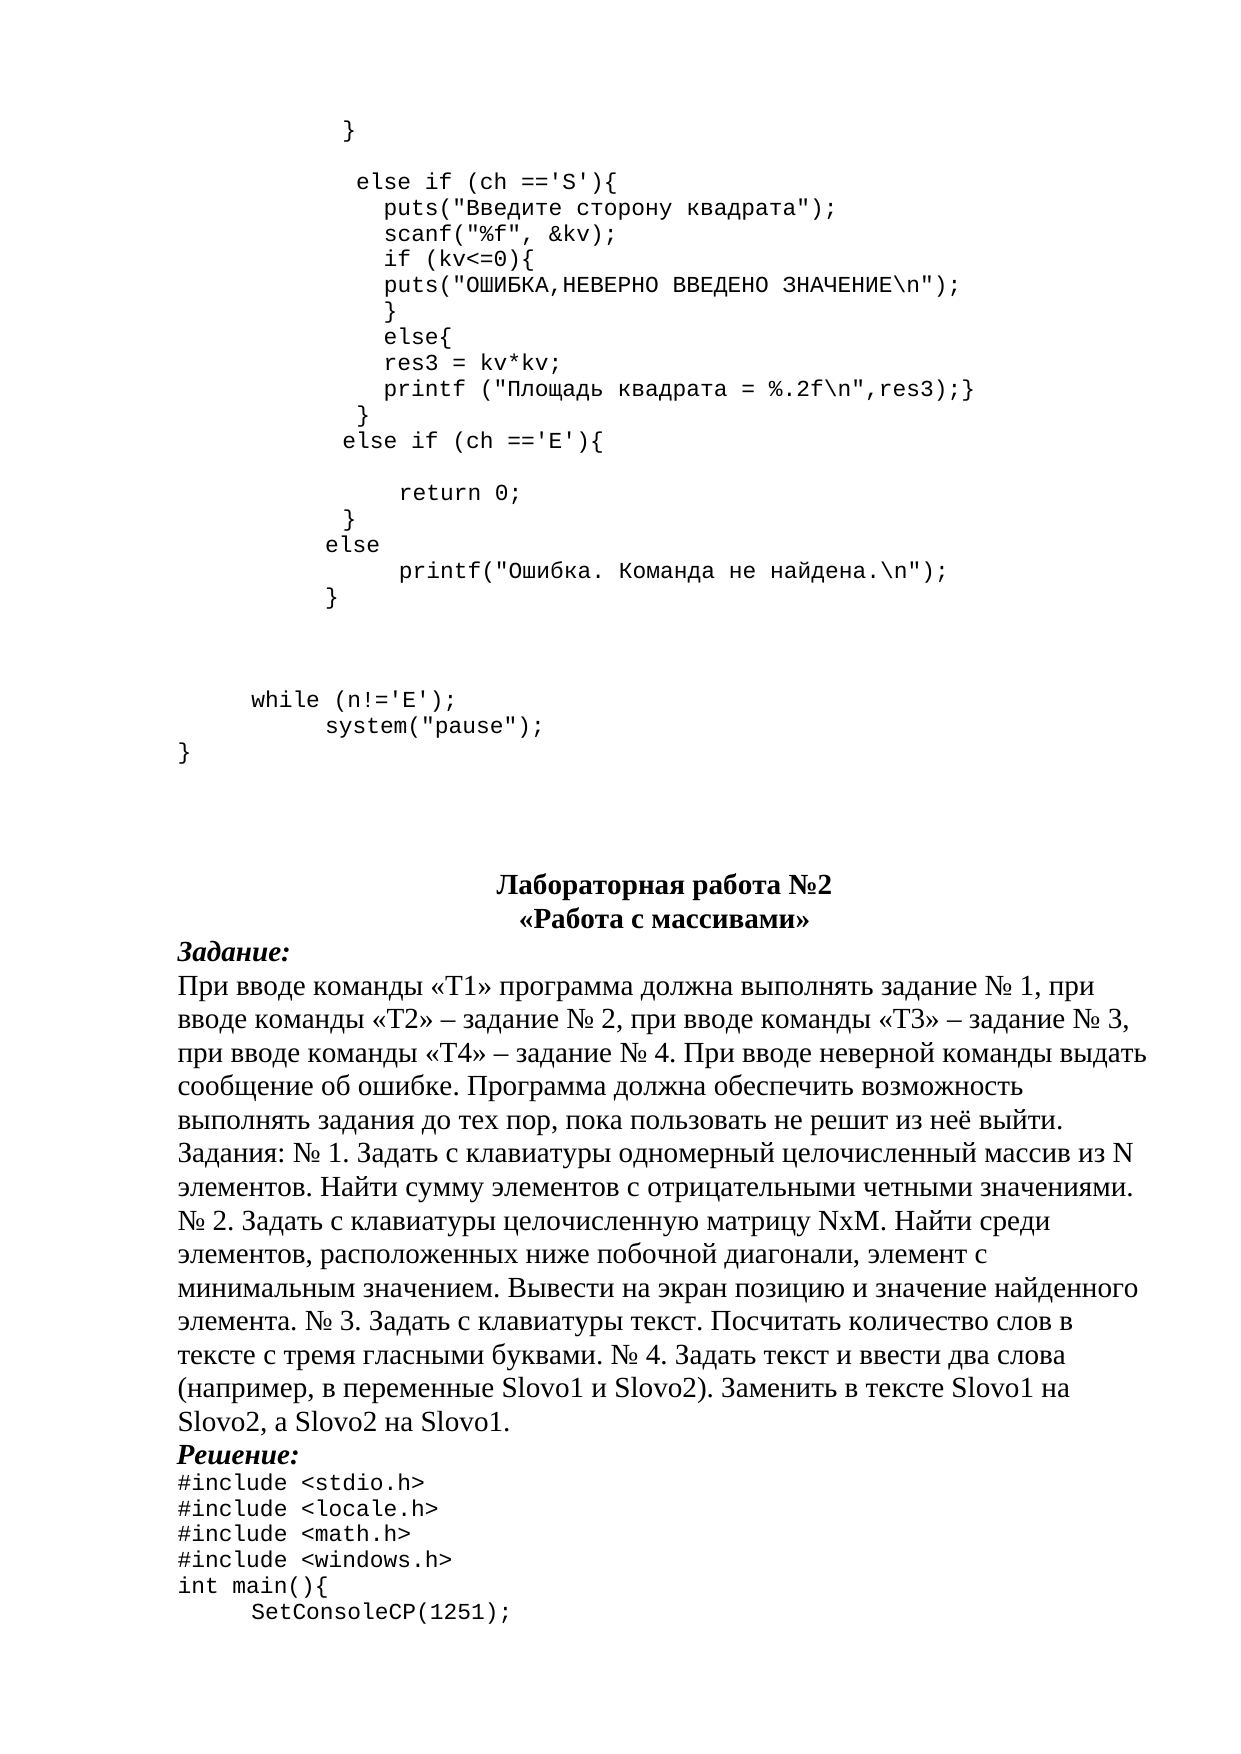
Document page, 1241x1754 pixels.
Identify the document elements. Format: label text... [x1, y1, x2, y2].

text int main(){ [177, 1575, 1152, 1601]
text while (n!='E'); [177, 689, 1152, 715]
text res3 = kv*kv; [177, 352, 1152, 377]
text } [177, 118, 1152, 144]
text } [177, 403, 1152, 429]
text return 0; [177, 481, 1152, 507]
text #include <math.h> [177, 1523, 1152, 1549]
text #include <windows.h> [177, 1549, 1152, 1575]
text scanf("%f", &kv); [177, 222, 1152, 248]
text Решение: [88, 1437, 1152, 1471]
text else [177, 533, 1152, 559]
text #include <stdio.h> [177, 1471, 1152, 1497]
text } [177, 507, 1152, 533]
text } [177, 741, 1152, 767]
text printf("Ошибка. Команда не найдена.\n"); [177, 559, 1152, 585]
text #include <locale.h> [177, 1497, 1152, 1523]
text puts("Введите сторону квадрата"); [177, 196, 1152, 222]
text «Работа с массивами» [177, 901, 1152, 934]
text } [177, 585, 1152, 611]
text if (kv<=0){ [177, 248, 1152, 274]
text else if (ch =='S'){ [177, 170, 1152, 196]
text printf ("Площадь квадрата = %.2f\n",res3);} [177, 377, 1152, 403]
text system("pause"); [177, 715, 1152, 741]
text SetConsoleCP(1251); [177, 1601, 1152, 1627]
text Лабораторная работа №2 [177, 867, 1152, 901]
text else if (ch =='E'){ [177, 429, 1152, 455]
text При вводе команды «T1» программа должна выполнять задание № 1, при вводе команды «T2» – задание № 2, при вводе команды «T3» – задание № 3, при вводе команды «T4» – задание № 4. При вводе неверной команды выдать сообщение об ошибке. Программа должна обеспечить возможность выполнять задания до тех пор, пока пользовать не решит из неё выйти. Задания: № 1. Задать с клавиатуры одномерный целочисленный массив из N элементов. Найти сумму элементов с отрицательными четными значениями. № 2. Задать с клавиатуры целочисленную матрицу NxM. Найти среди элементов, расположенных ниже побочной диагонали, элемент с минимальным значением. Вывести на экран позицию и значение найденного элемента. № 3. Задать с клавиатуры текст. Посчитать количество слов в тексте с тремя гласными буквами. № 4. Задать текст и ввести два слова (например, в переменные Slovo1 и Slovo2). Заменить в тексте Slovo1 на Slovo2, а Slovo2 на Slovo1. [177, 968, 1152, 1437]
text } [177, 300, 1152, 326]
text puts("ОШИБКА,НЕВЕРНО ВВЕДЕНО ЗНАЧЕНИЕ\n"); [177, 274, 1152, 300]
text else{ [177, 326, 1152, 352]
text Задание: [177, 934, 1152, 968]
